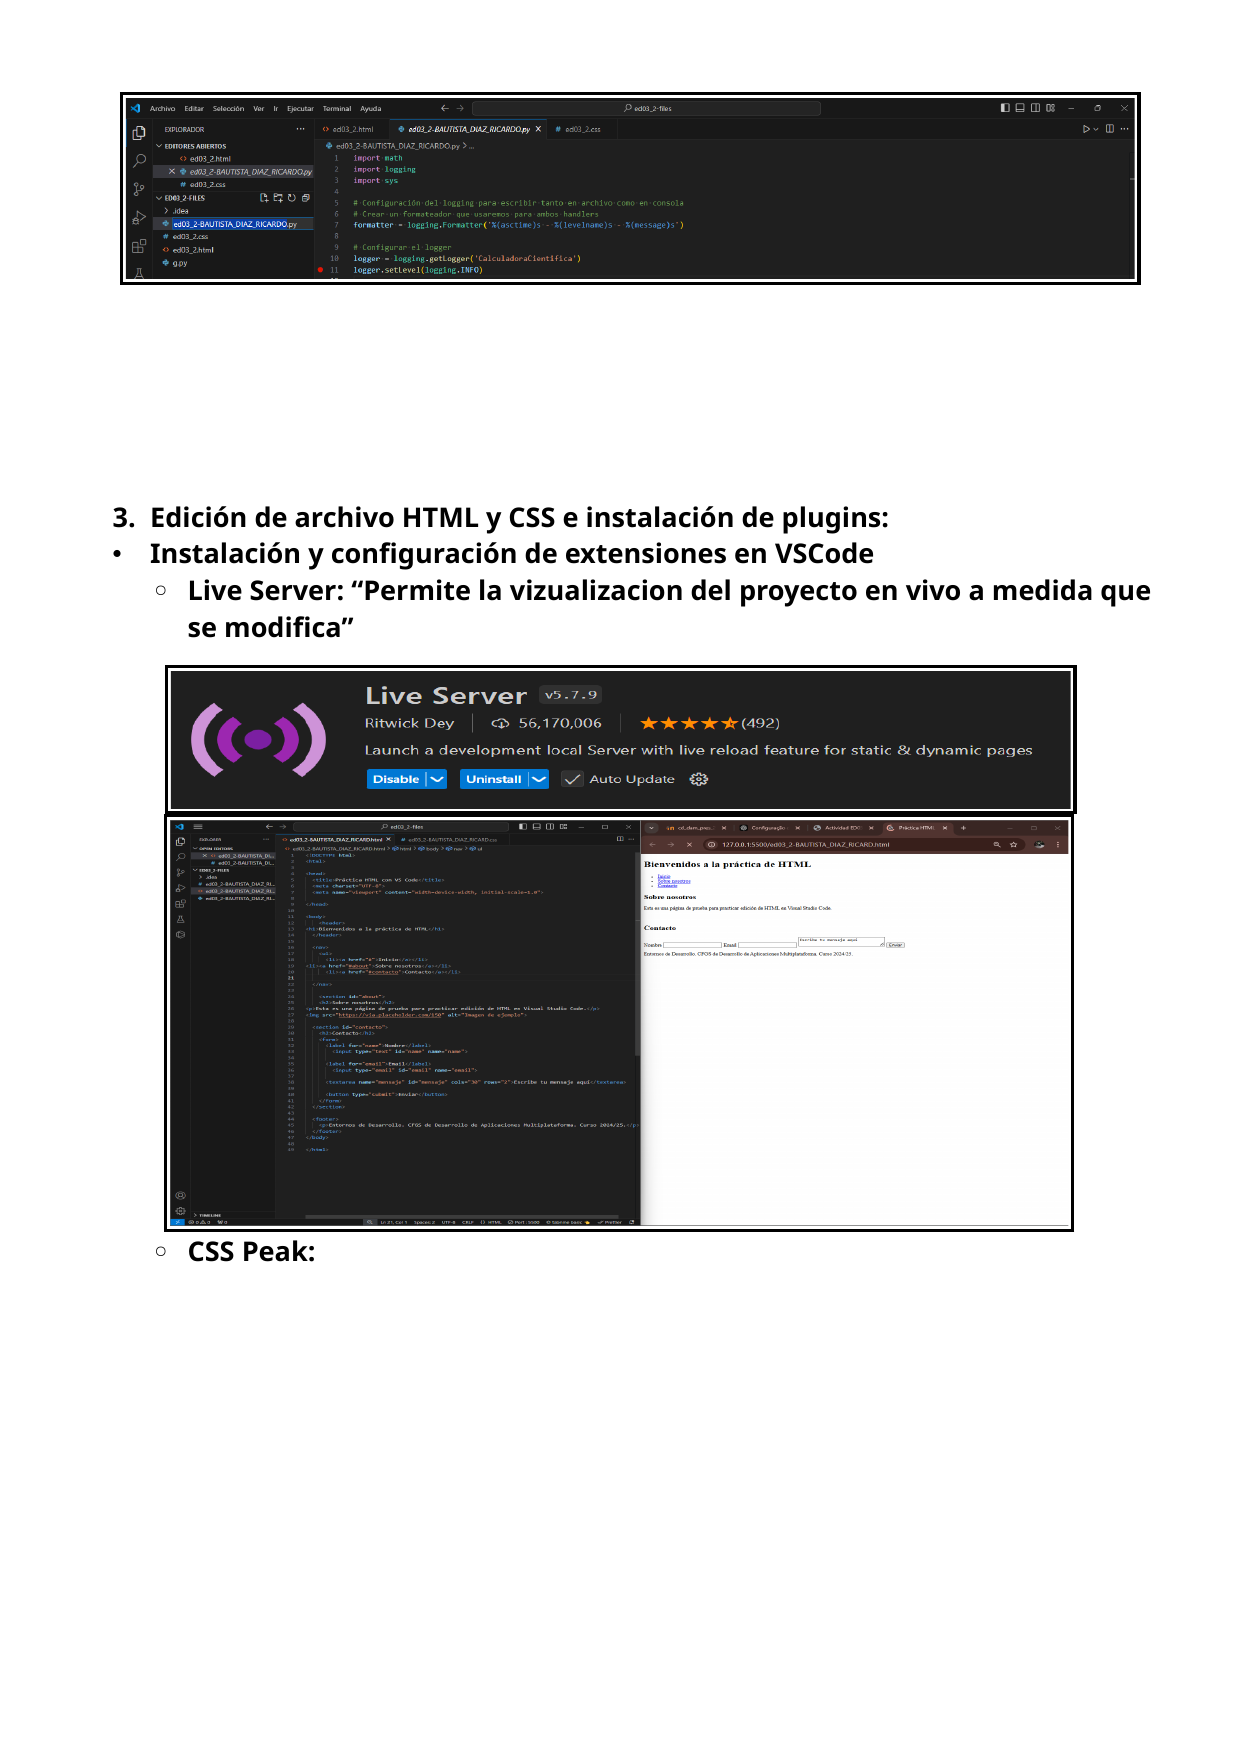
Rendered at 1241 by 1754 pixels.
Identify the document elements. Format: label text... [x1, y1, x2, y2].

picture [125, 98, 1135, 279]
list CSS Peak: [150, 814, 1165, 1269]
picture [170, 671, 1071, 809]
list Instalación y configuración de extensiones en VSCode [112, 535, 1165, 572]
picture [170, 820, 1069, 1226]
list Edición de archivo HTML y CSS e instalación de plugins: [112, 498, 1165, 535]
list Live Server: “Permite la vizualizacion del proyecto en vivo a medida que se modifica” [150, 572, 1165, 646]
